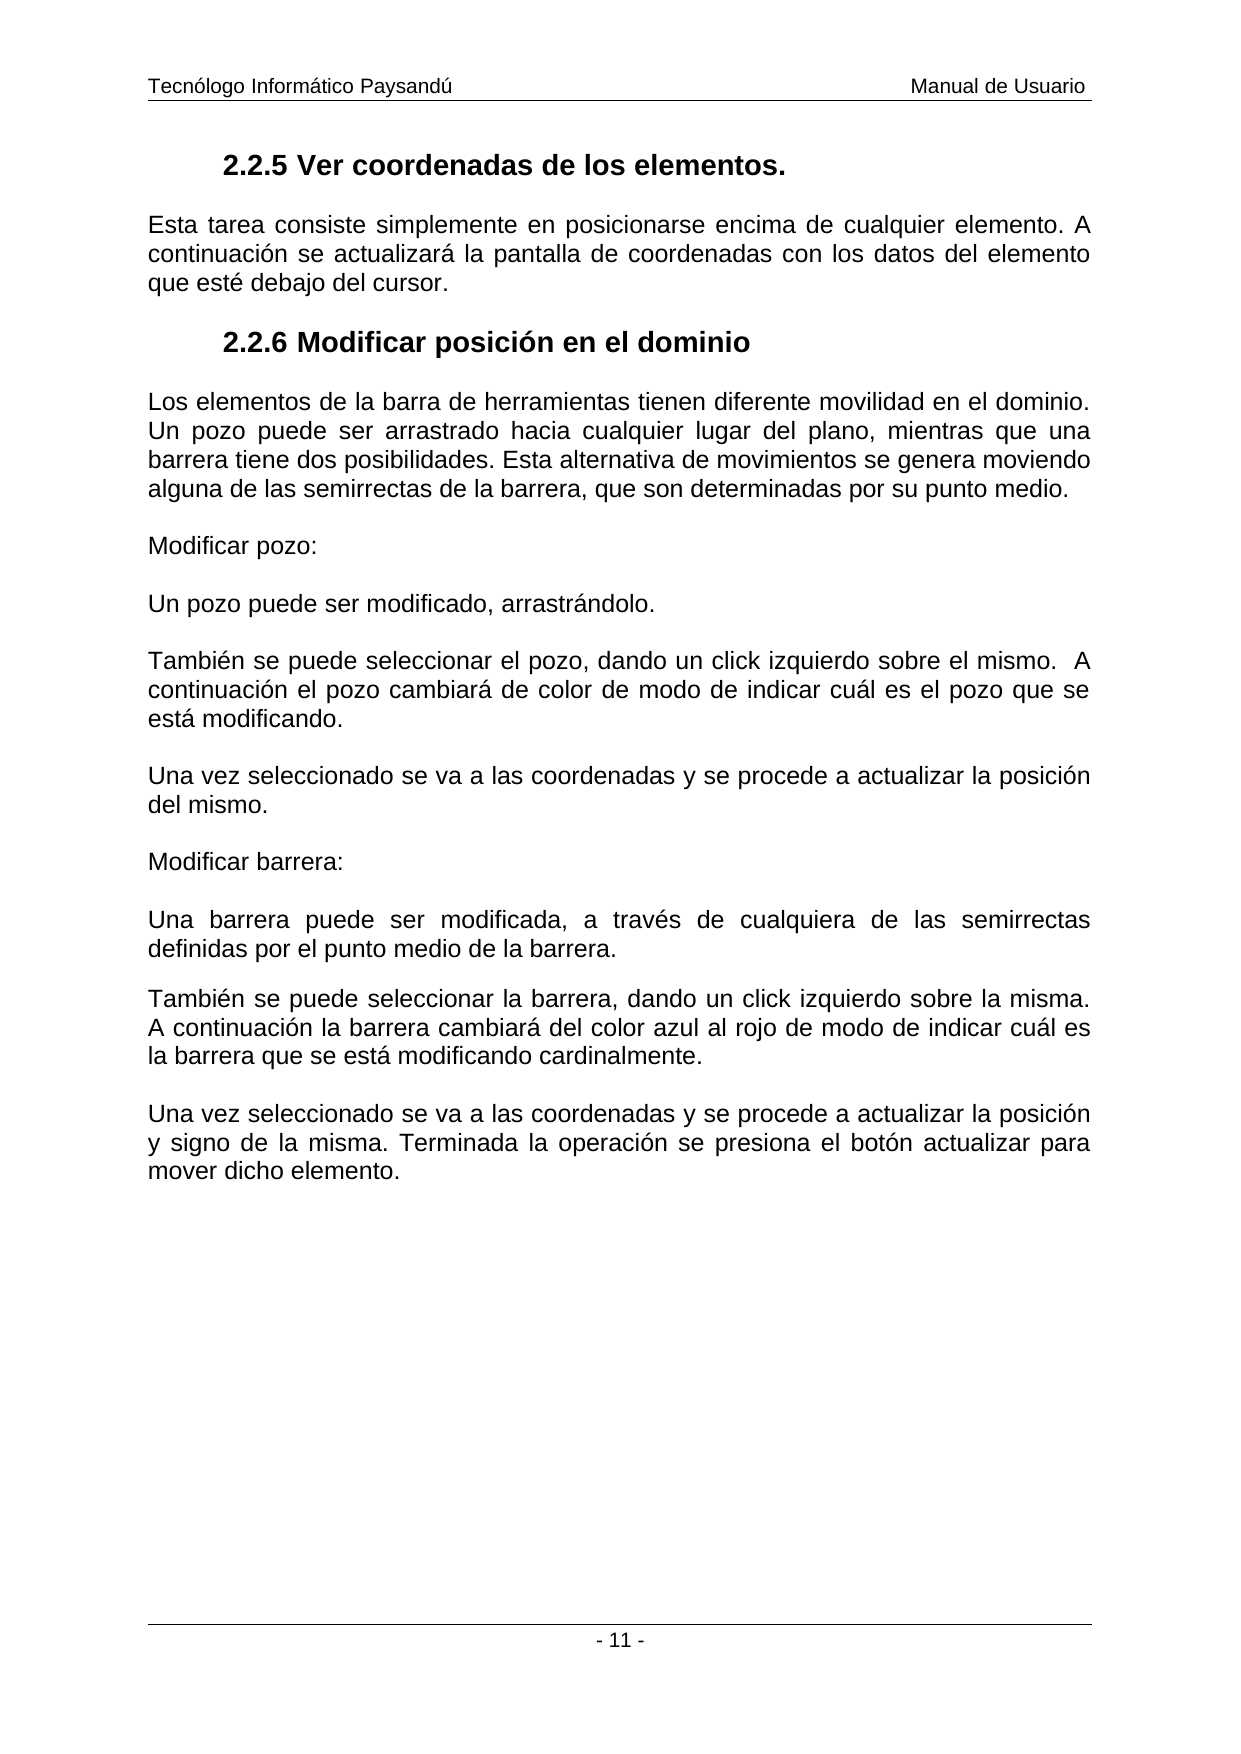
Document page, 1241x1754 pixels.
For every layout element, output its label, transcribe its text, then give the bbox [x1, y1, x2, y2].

text Modificar pozo: [148, 531, 1092, 560]
text También se puede seleccionar la barrera, dando un click izquierdo sobre la misma. A continuación la barrera cambiará del color azul al rojo de modo de indicar cuál es la barrera que se está modificando cardinalmente. [148, 984, 1092, 1070]
text Una vez seleccionado se va a las coordenadas y se procede a actualizar la posición del mismo. [148, 761, 1092, 818]
text Modificar barrera: [148, 847, 1092, 876]
text Una barrera puede ser modificada, a través de cualquiera de las semirrectas definidas por el punto medio de la barrera. [148, 905, 1092, 962]
text Una vez seleccionado se va a las coordenadas y se procede a actualizar la posición y signo de la misma. Terminada la operación se presiona el botón actualizar para mover dicho elemento. [148, 1099, 1092, 1185]
text Los elementos de la barra de herramientas tienen diferente movilidad en el dominio. Un pozo puede ser arrastrado hacia cualquier lugar del plano, mientras que una barrera tiene dos posibilidades. Esta alternativa de movimientos se genera moviendo alguna de las semirrectas de la barrera, que son determinadas por su punto medio. [148, 387, 1092, 502]
text También se puede seleccionar el pozo, dando un click izquierdo sobre el mismo. A continuación el pozo cambiará de color de modo de indicar cuál es el pozo que se está modificando. [148, 646, 1092, 732]
text Un pozo puede ser modificado, arrastrándolo. [148, 588, 1092, 617]
subtitle Modificar posición en el dominio [223, 325, 1092, 358]
text Esta tarea consiste simplemente en posicionarse encima de cualquier elemento. A continuación se actualizará la pantalla de coordenadas con los datos del elemento que esté debajo del cursor. [148, 210, 1092, 296]
subtitle Ver coordenadas de los elementos. [223, 148, 1092, 181]
